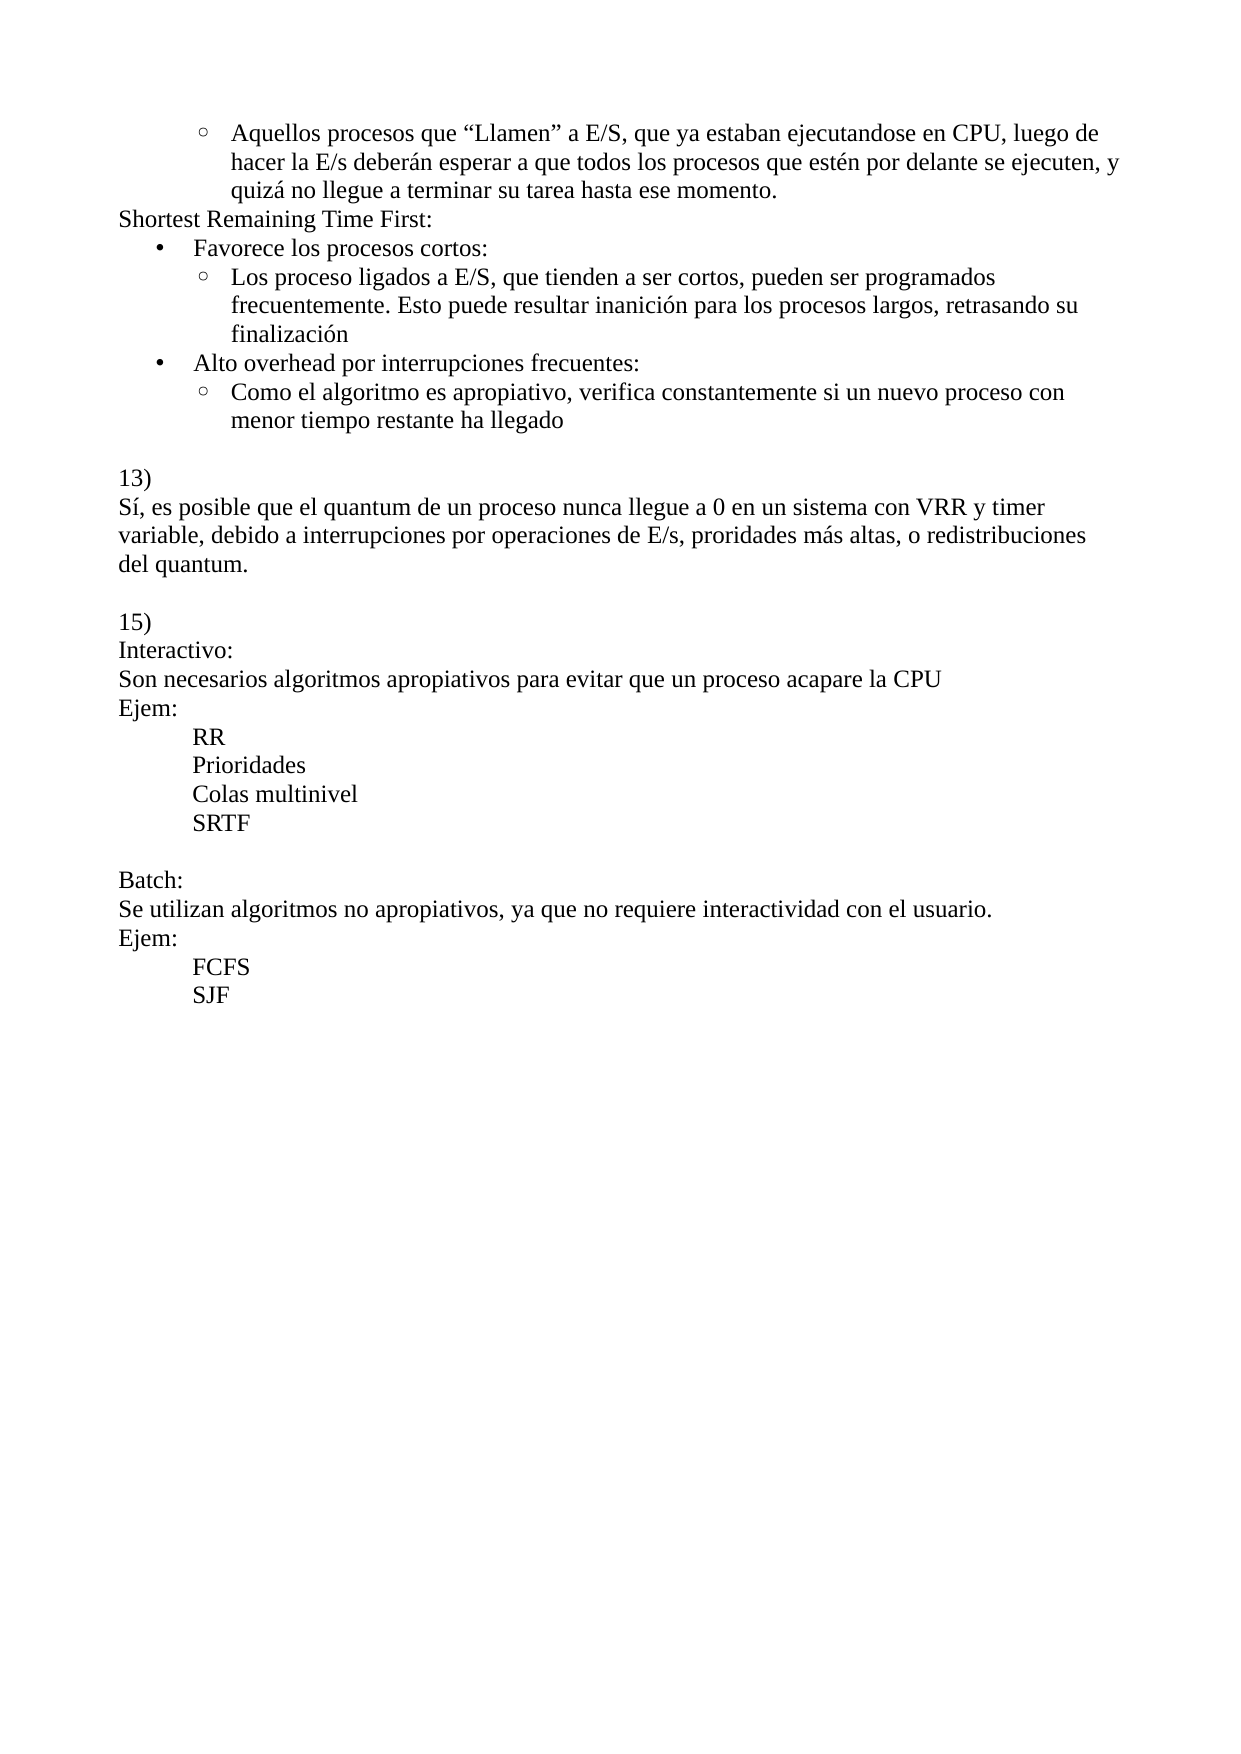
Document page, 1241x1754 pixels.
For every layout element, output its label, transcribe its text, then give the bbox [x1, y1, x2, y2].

text Shortest Remaining Time First: [118, 204, 1122, 233]
list Alto overhead por interrupciones frecuentes: [156, 348, 1122, 377]
text Batch: [118, 866, 1122, 894]
text Ejem: [118, 923, 1122, 952]
text Ejem: [118, 693, 1122, 722]
list Como el algoritmo es apropiativo, verifica constantemente si un nuevo proceso con menor tiempo restante ha llegado [193, 377, 1122, 434]
list Los proceso ligados a E/S, que tienden a ser cortos, pueden ser programados frecuentemente. Esto puede resultar inanición para los procesos largos, retrasando su finalización [193, 262, 1122, 348]
list Favorece los procesos cortos: [156, 233, 1122, 262]
text SRTF [118, 808, 1122, 837]
text Interactivo: [118, 636, 1122, 664]
text Prioridades [118, 751, 1122, 779]
text FCFS [118, 952, 1122, 981]
text Sí, es posible que el quantum de un proceso nunca llegue a 0 en un sistema con VRR y timer variable, debido a interrupciones por operaciones de E/s, proridades más altas, o redistribuciones del quantum. [118, 492, 1122, 578]
text Se utilizan algoritmos no apropiativos, ya que no requiere interactividad con el usuario. [118, 894, 1122, 923]
text Son necesarios algoritmos apropiativos para evitar que un proceso acapare la CPU [118, 664, 1122, 693]
text Colas multinivel [118, 779, 1122, 808]
text RR [118, 722, 1122, 751]
text 15) [118, 607, 1122, 636]
text SJF [118, 981, 1122, 1009]
text 13) [118, 463, 1122, 492]
list Aquellos procesos que “Llamen” a E/S, que ya estaban ejecutandose en CPU, luego de hacer la E/s deberán esperar a que todos los procesos que estén por delante se ejecuten, y quizá no llegue a terminar su tarea hasta ese momento. [193, 118, 1122, 204]
